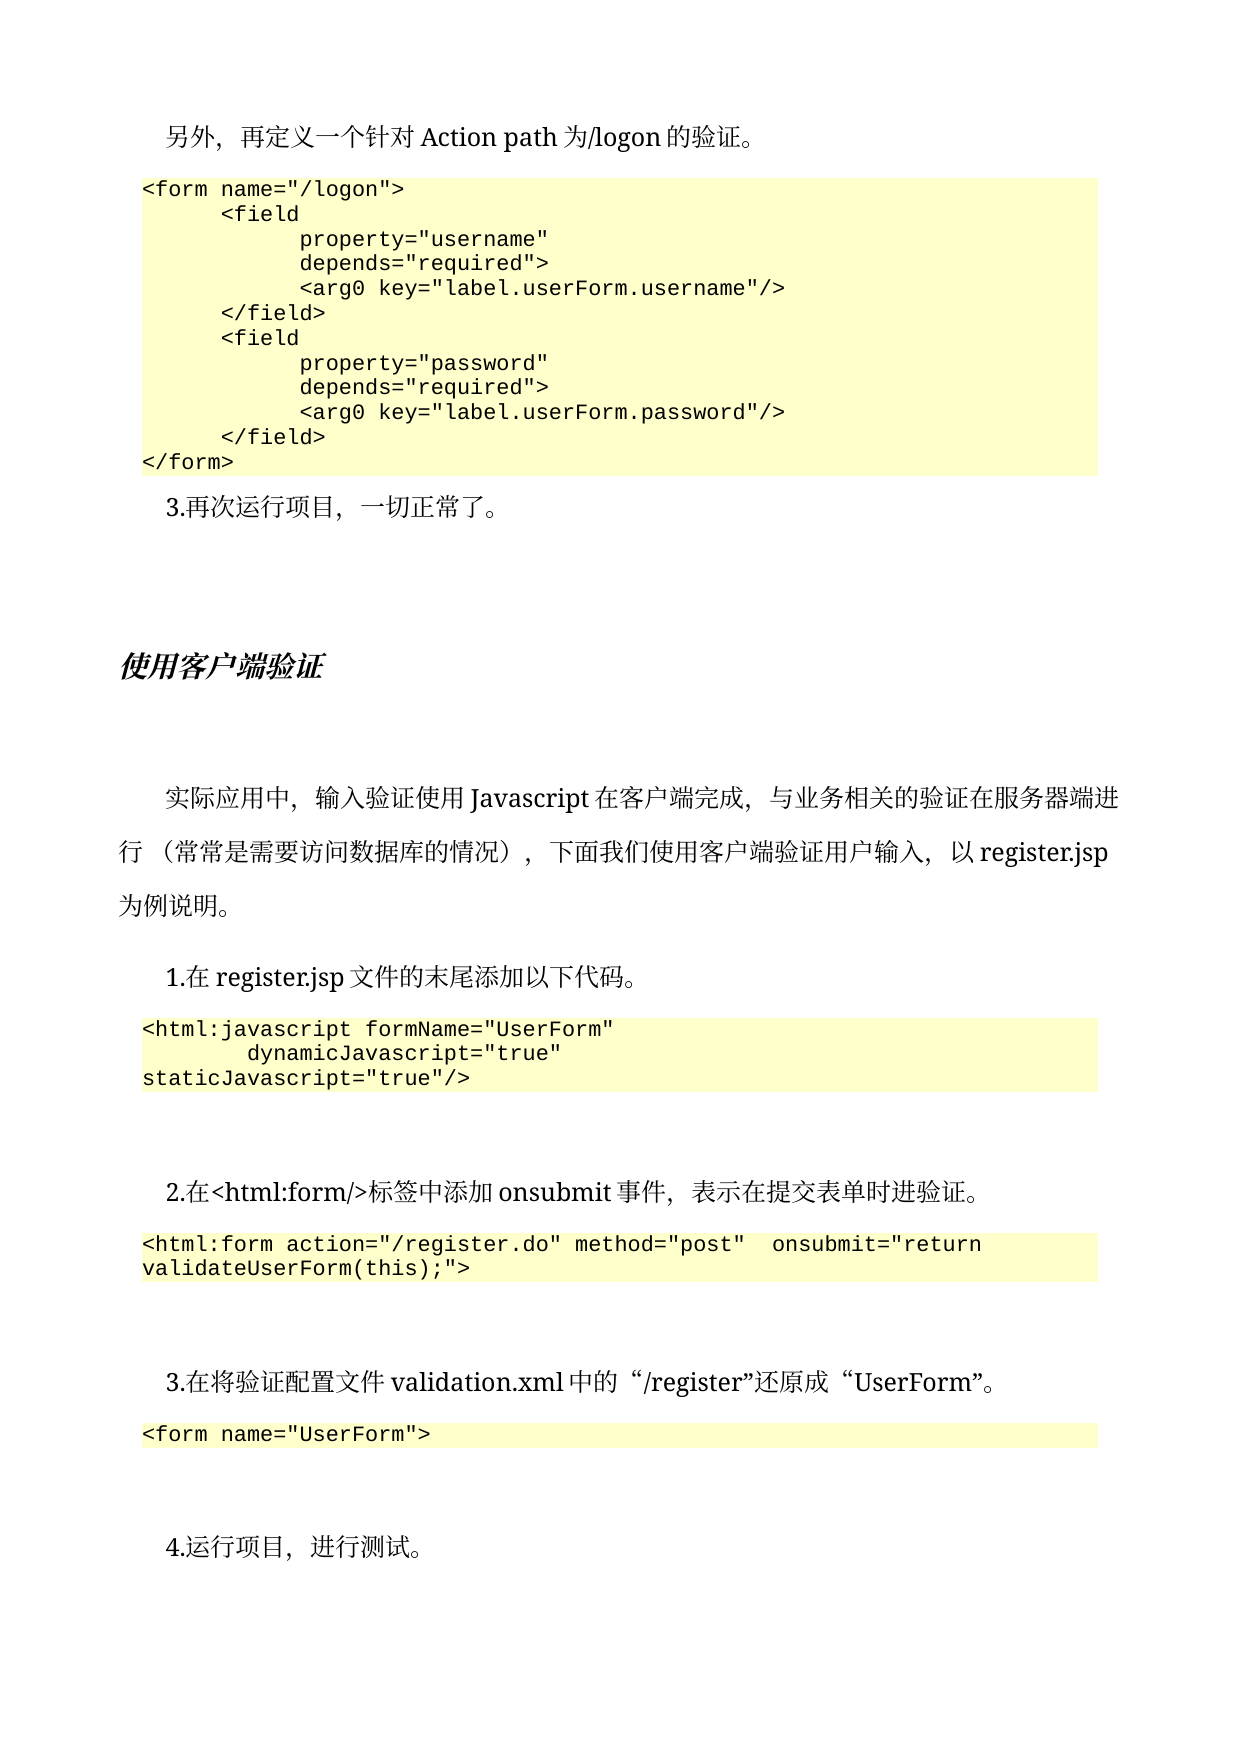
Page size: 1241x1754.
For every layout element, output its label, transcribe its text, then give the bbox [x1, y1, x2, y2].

text 3.再次运行项目，一切正常了。 [118, 487, 1122, 523]
text </field> [142, 426, 1098, 451]
text 2.在<html:form/>标签中添加onsubmit事件，表示在提交表单时进验证。 [118, 1173, 1122, 1209]
text 4.运行项目，进行测试。 [118, 1528, 1122, 1564]
text property="username" [142, 228, 1098, 252]
text 另外，再定义一个针对Action path为/logon的验证。 [118, 118, 1122, 154]
text <form name="/logon"> [142, 178, 1098, 203]
text depends="required"> [142, 376, 1098, 401]
text <field [142, 203, 1098, 228]
text 1.在register.jsp文件的末尾添加以下代码。 [118, 958, 1122, 994]
text depends="required"> [142, 252, 1098, 277]
text 实际应用中，输入验证使用Javascript在客户端完成，与业务相关的验证在服务器端进行 （常常是需要访问数据库的情况），下面我们使用客户端验证用户输入，以register.jsp为例说明。 [118, 778, 1122, 922]
text <field [142, 327, 1098, 352]
text <arg0 key="label.userForm.password"/> [142, 401, 1098, 426]
text <arg0 key="label.userForm.username"/> [142, 277, 1098, 302]
text </form> [142, 451, 1098, 476]
subtitle 使用客户端验证 [118, 643, 1122, 685]
text <form name="UserForm"> [142, 1423, 1098, 1448]
text property="password" [142, 352, 1098, 376]
text dynamicJavascript="true" [142, 1043, 1098, 1067]
text 3.在将验证配置文件validation.xml中的“/register”还原成“UserForm”。 [118, 1363, 1122, 1399]
text <html:javascript formName="UserForm" [142, 1018, 1098, 1043]
text </field> [142, 302, 1098, 327]
text staticJavascript="true"/> [142, 1067, 1098, 1092]
text <html:form action="/register.do" method="post" onsubmit="return validateUserForm(this);"> [142, 1233, 1098, 1282]
